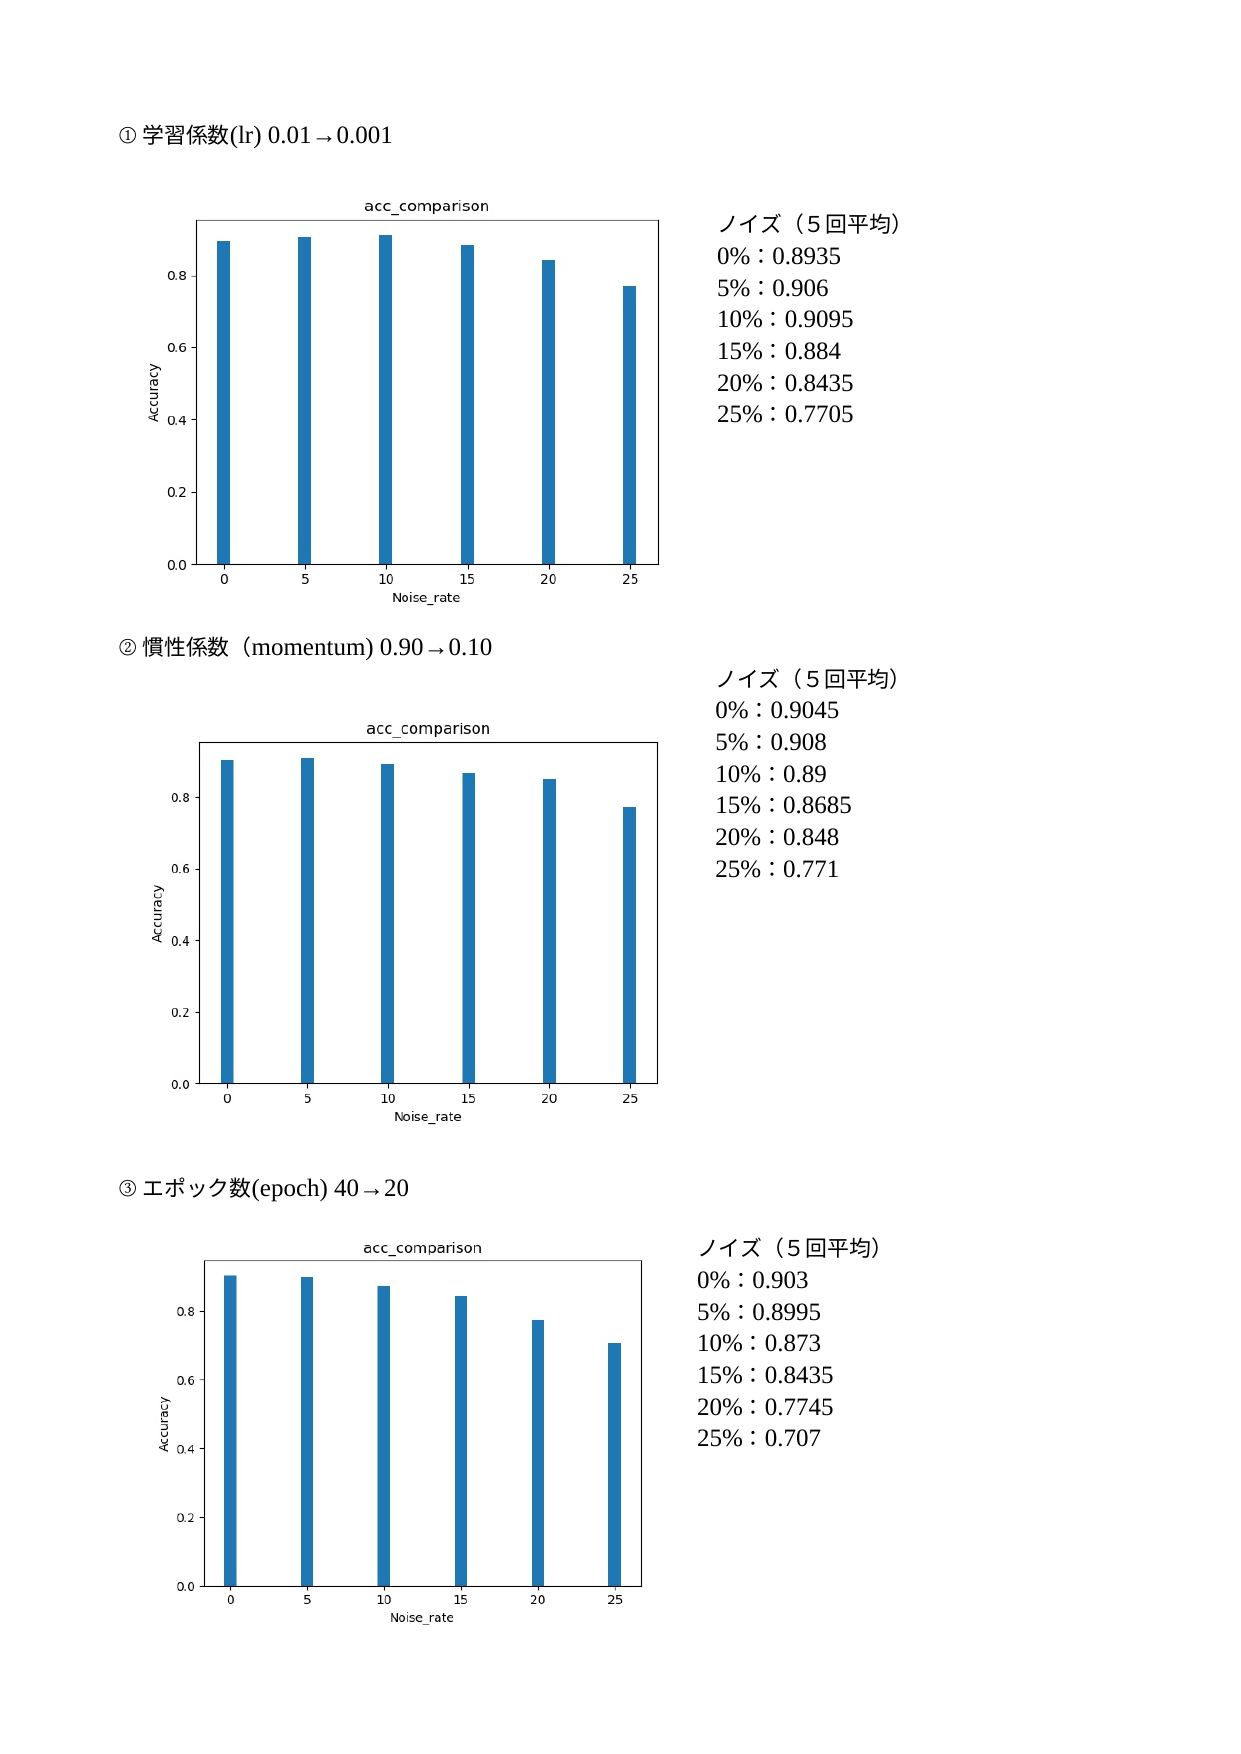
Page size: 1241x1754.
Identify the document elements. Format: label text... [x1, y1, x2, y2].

text 0%：0.903 [697, 1263, 1122, 1295]
text ノイズ（５回平均） [118, 662, 1122, 693]
text 15%：0.884 [717, 334, 1122, 366]
text [118, 725, 125, 757]
text 25%：0.7705 [717, 397, 1122, 429]
text ①学習係数(lr) 0.01→0.001 [118, 118, 1122, 150]
text 5%：0.908 [716, 725, 1122, 757]
text [118, 1358, 133, 1390]
picture [133, 1209, 697, 1632]
text [118, 1326, 133, 1358]
text 25%：0.771 [716, 852, 1122, 883]
text ノイズ（５回平均） [697, 1231, 1122, 1263]
text 20%：0.8435 [717, 366, 1122, 397]
text [118, 1263, 133, 1295]
text [118, 852, 125, 883]
text 15%：0.8435 [697, 1358, 1122, 1390]
text 5%：0.8995 [697, 1295, 1122, 1326]
text ③エポック数(epoch) 40→20 [118, 1171, 1122, 1203]
picture [125, 689, 716, 1132]
text 10%：0.9095 [717, 302, 1122, 334]
text [118, 1390, 133, 1421]
text [118, 788, 125, 820]
text 10%：0.873 [697, 1326, 1122, 1358]
picture [121, 165, 717, 613]
text ノイズ（５回平均） [717, 207, 1122, 239]
text [118, 1295, 133, 1326]
text 20%：0.848 [716, 820, 1122, 852]
text ②慣性係数（momentum) 0.90→0.10 [118, 630, 1122, 662]
text [118, 1421, 133, 1453]
text 15%：0.8685 [716, 788, 1122, 820]
text [118, 757, 125, 788]
text 20%：0.7745 [697, 1390, 1122, 1421]
text 0%：0.9045 [716, 693, 1122, 725]
text [118, 693, 125, 725]
text [118, 820, 125, 852]
text 25%：0.707 [697, 1421, 1122, 1453]
text 0%：0.8935 [717, 239, 1122, 271]
text 10%：0.89 [716, 757, 1122, 788]
text 5%：0.906 [717, 271, 1122, 302]
text [118, 1231, 133, 1263]
